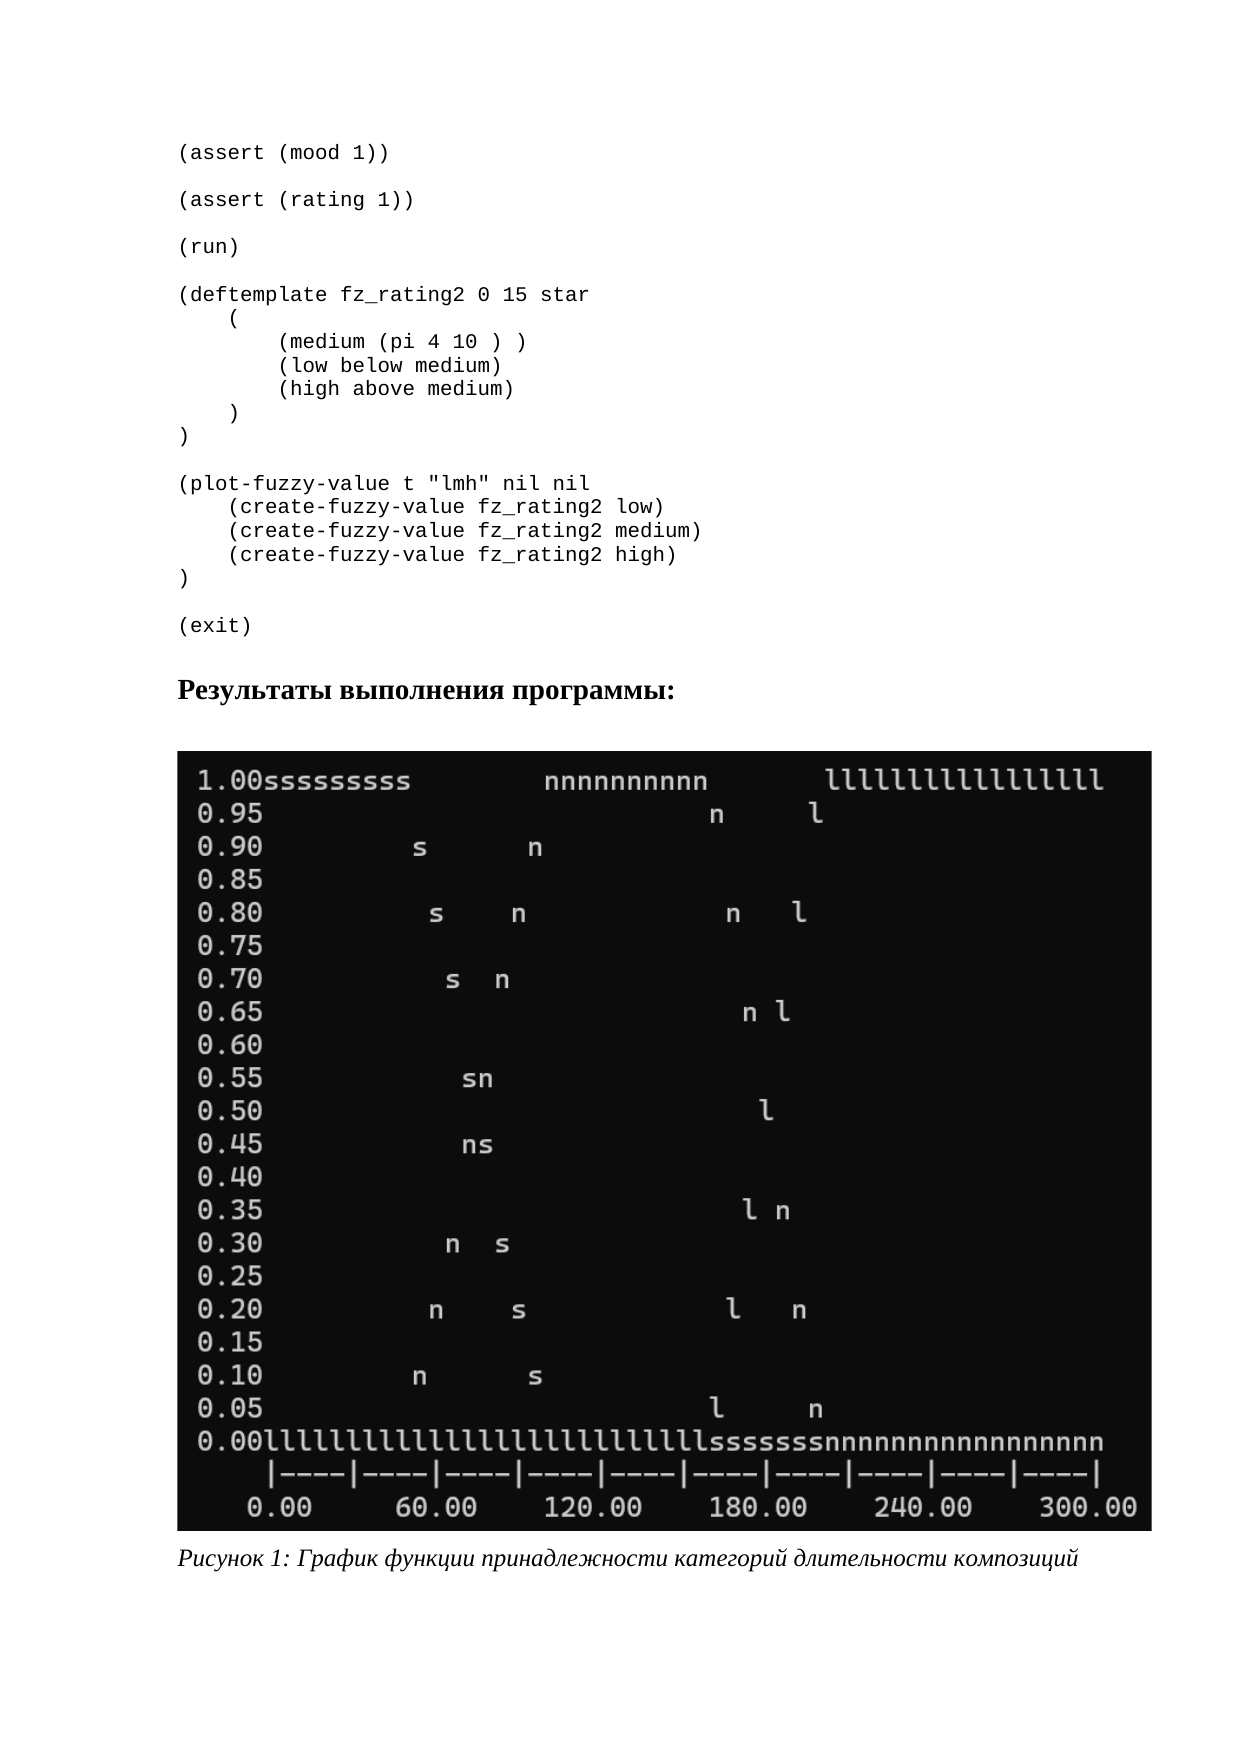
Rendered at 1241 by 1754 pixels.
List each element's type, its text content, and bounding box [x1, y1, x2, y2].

text (run) [177, 236, 1152, 260]
text (create-fuzzy-value fz_rating2 medium) [177, 520, 1152, 544]
text ) [177, 426, 1152, 449]
text (assert (mood 1)) [177, 142, 1152, 165]
text (low below medium) [177, 354, 1152, 378]
text (exit) [177, 615, 1152, 638]
text (plot-fuzzy-value t "lmh" nil nil [177, 473, 1152, 496]
text (deftemplate fz_rating2 0 15 star [177, 284, 1152, 307]
text (create-fuzzy-value fz_rating2 low) [177, 496, 1152, 520]
text Результаты выполнения программы: [177, 672, 1152, 705]
picture [177, 751, 1152, 1531]
text Рисунок 1: График функции принадлежности категорий длительности композиций [177, 1531, 1152, 1571]
text ) [177, 402, 1152, 426]
text ( [177, 307, 1152, 331]
text (create-fuzzy-value fz_rating2 high) [177, 544, 1152, 567]
text (assert (rating 1)) [177, 189, 1152, 213]
text (high above medium) [177, 378, 1152, 402]
text ) [177, 567, 1152, 591]
text (medium (pi 4 10 ) ) [177, 331, 1152, 354]
